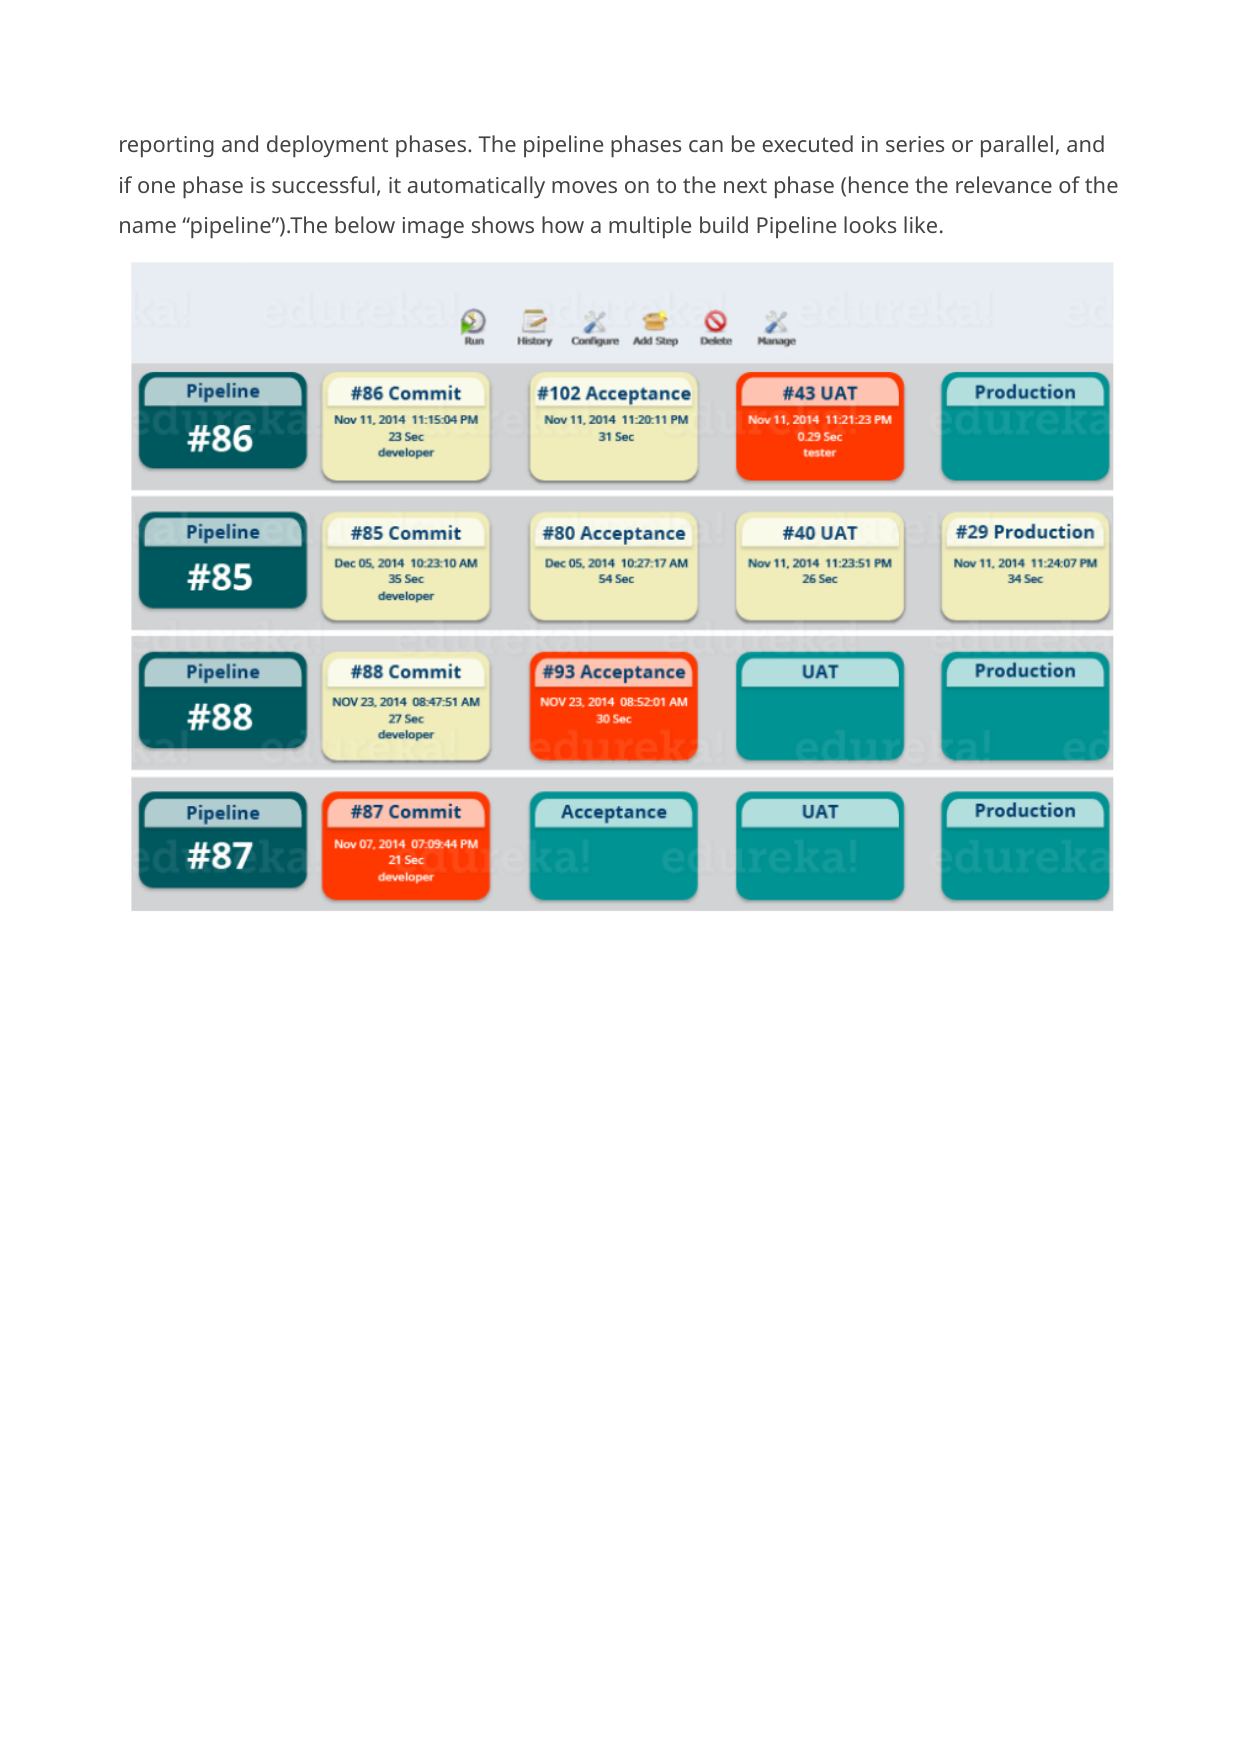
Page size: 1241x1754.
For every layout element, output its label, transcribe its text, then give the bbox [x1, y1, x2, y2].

picture [118, 255, 1122, 916]
text reporting and deployment phases. The pipeline phases can be executed in series or parallel, and if one phase is successful, it automatically moves on to the next phase (hence the relevance of the name “pipeline”).The below image shows how a multiple build Pipeline looks like. [118, 118, 1122, 240]
